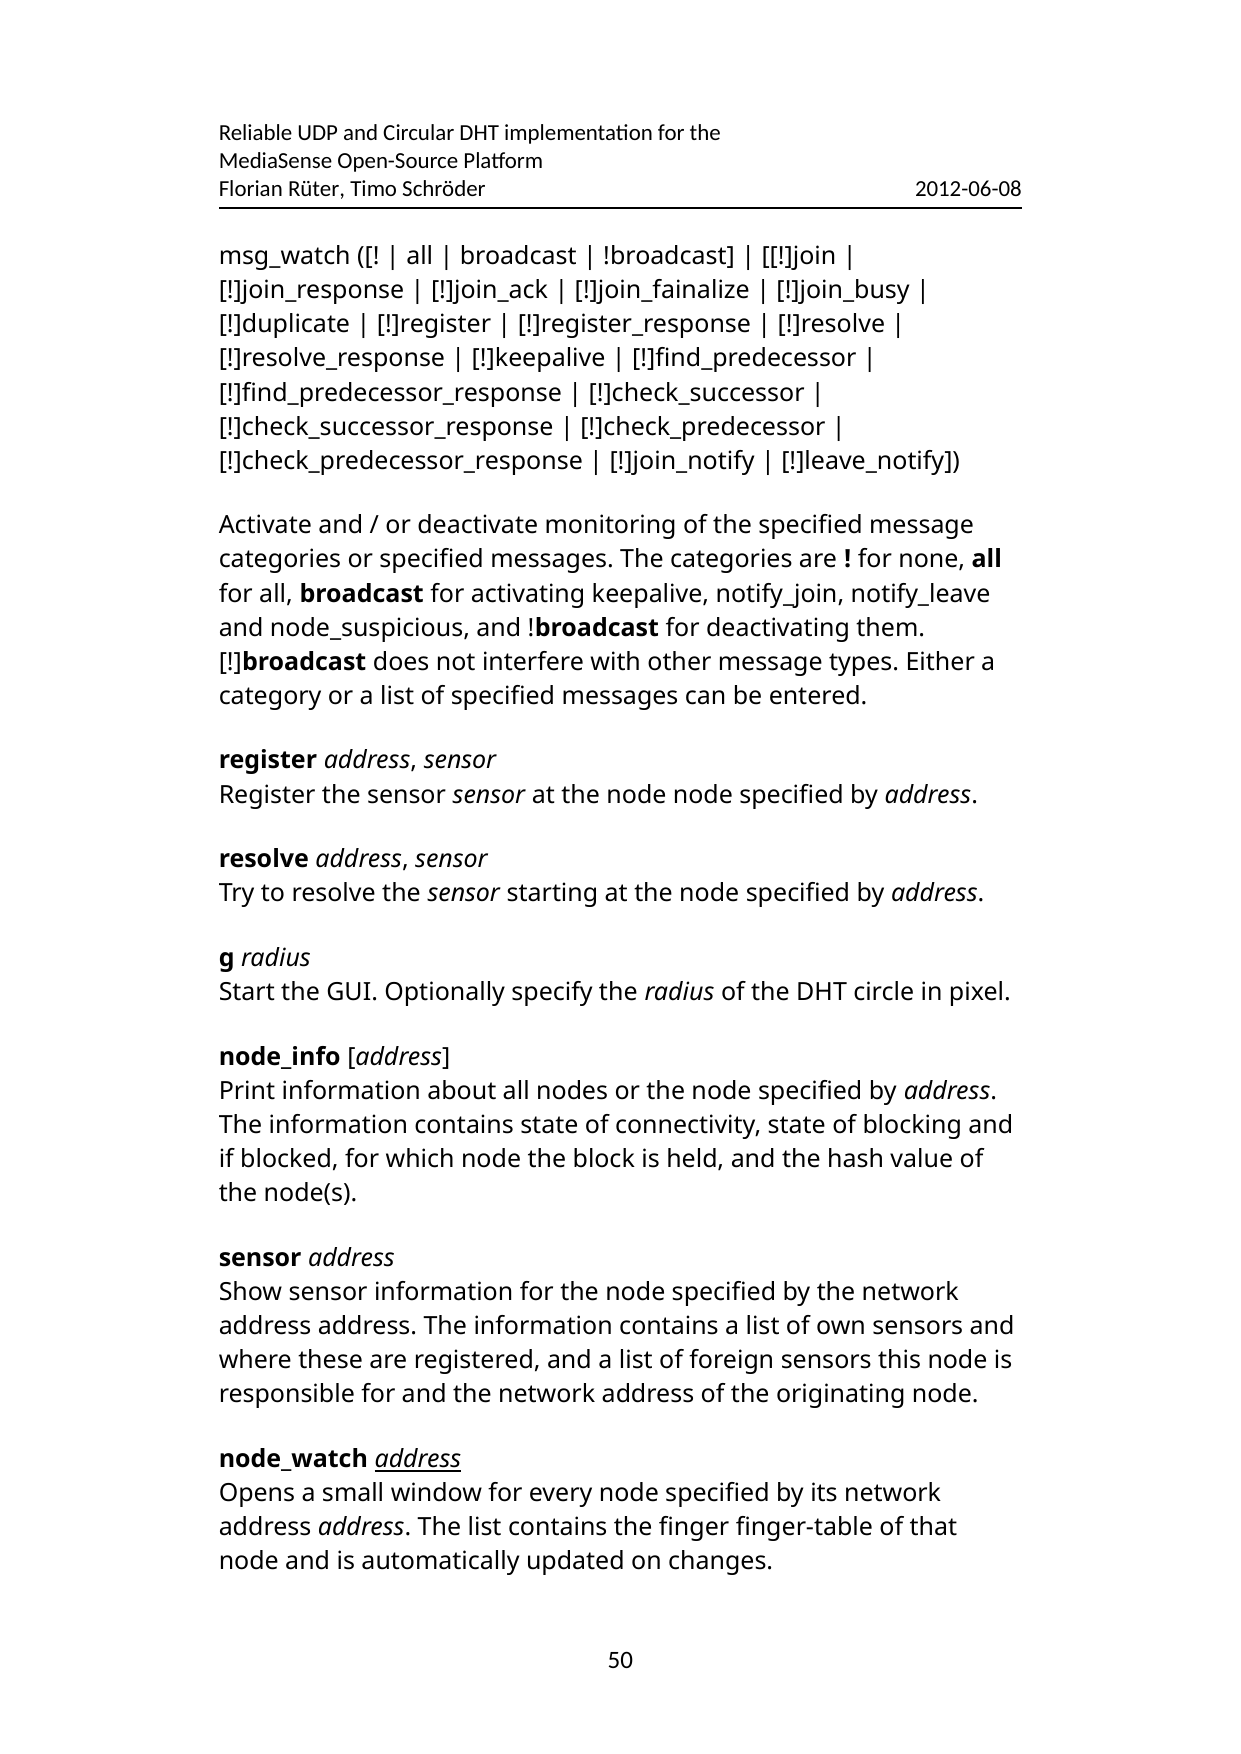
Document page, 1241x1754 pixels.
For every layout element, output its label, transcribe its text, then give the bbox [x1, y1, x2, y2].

text node_info [address] Print information about all nodes or the node specified by address. The information contains state of connectivity, state of blocking and if blocked, for which node the block is held, and the hash value of the node(s). [218, 1039, 1022, 1209]
text node_watch address Opens a small window for every node specified by its network address address. The list contains the finger finger-table of that node and is automatically updated on changes. [218, 1441, 1022, 1577]
text resolve address, sensor Try to resolve the sensor starting at the node specified by address. [218, 841, 1022, 909]
text sensor address Show sensor information for the node specified by the network address address. The information contains a list of own sensors and where these are registered, and a list of foreign sensors this node is responsible for and the network address of the originating node. [218, 1240, 1022, 1410]
text g radius Start the GUI. Optionally specify the radius of the DHT circle in pixel. [218, 940, 1022, 1008]
text register address, sensor Register the sensor sensor at the node node specified by address. [218, 742, 1022, 810]
text Activate and / or deactivate monitoring of the specified message categories or specified messages. The categories are ! for none, all for all, broadcast for activating keepalive, notify_join, notify_leave and node_suspicious, and !broadcast for deactivating them. [!]broadcast does not interfere with other message types. Either a category or a list of specified messages can be entered. [218, 507, 1022, 711]
text msg_watch ([! | all | broadcast | !broadcast] | [[!]join | [!]join_response | [!]join_ack | [!]join_fainalize | [!]join_busy | [!]duplicate | [!]register | [!]register_response | [!]resolve | [!]resolve_response | [!]keepalive | [!]find_predecessor | [!]find_predecessor_response | [!]check_successor | [!]check_successor_response | [!]check_predecessor | [!]check_predecessor_response | [!]join_notify | [!]leave_notify]) [218, 238, 1022, 476]
